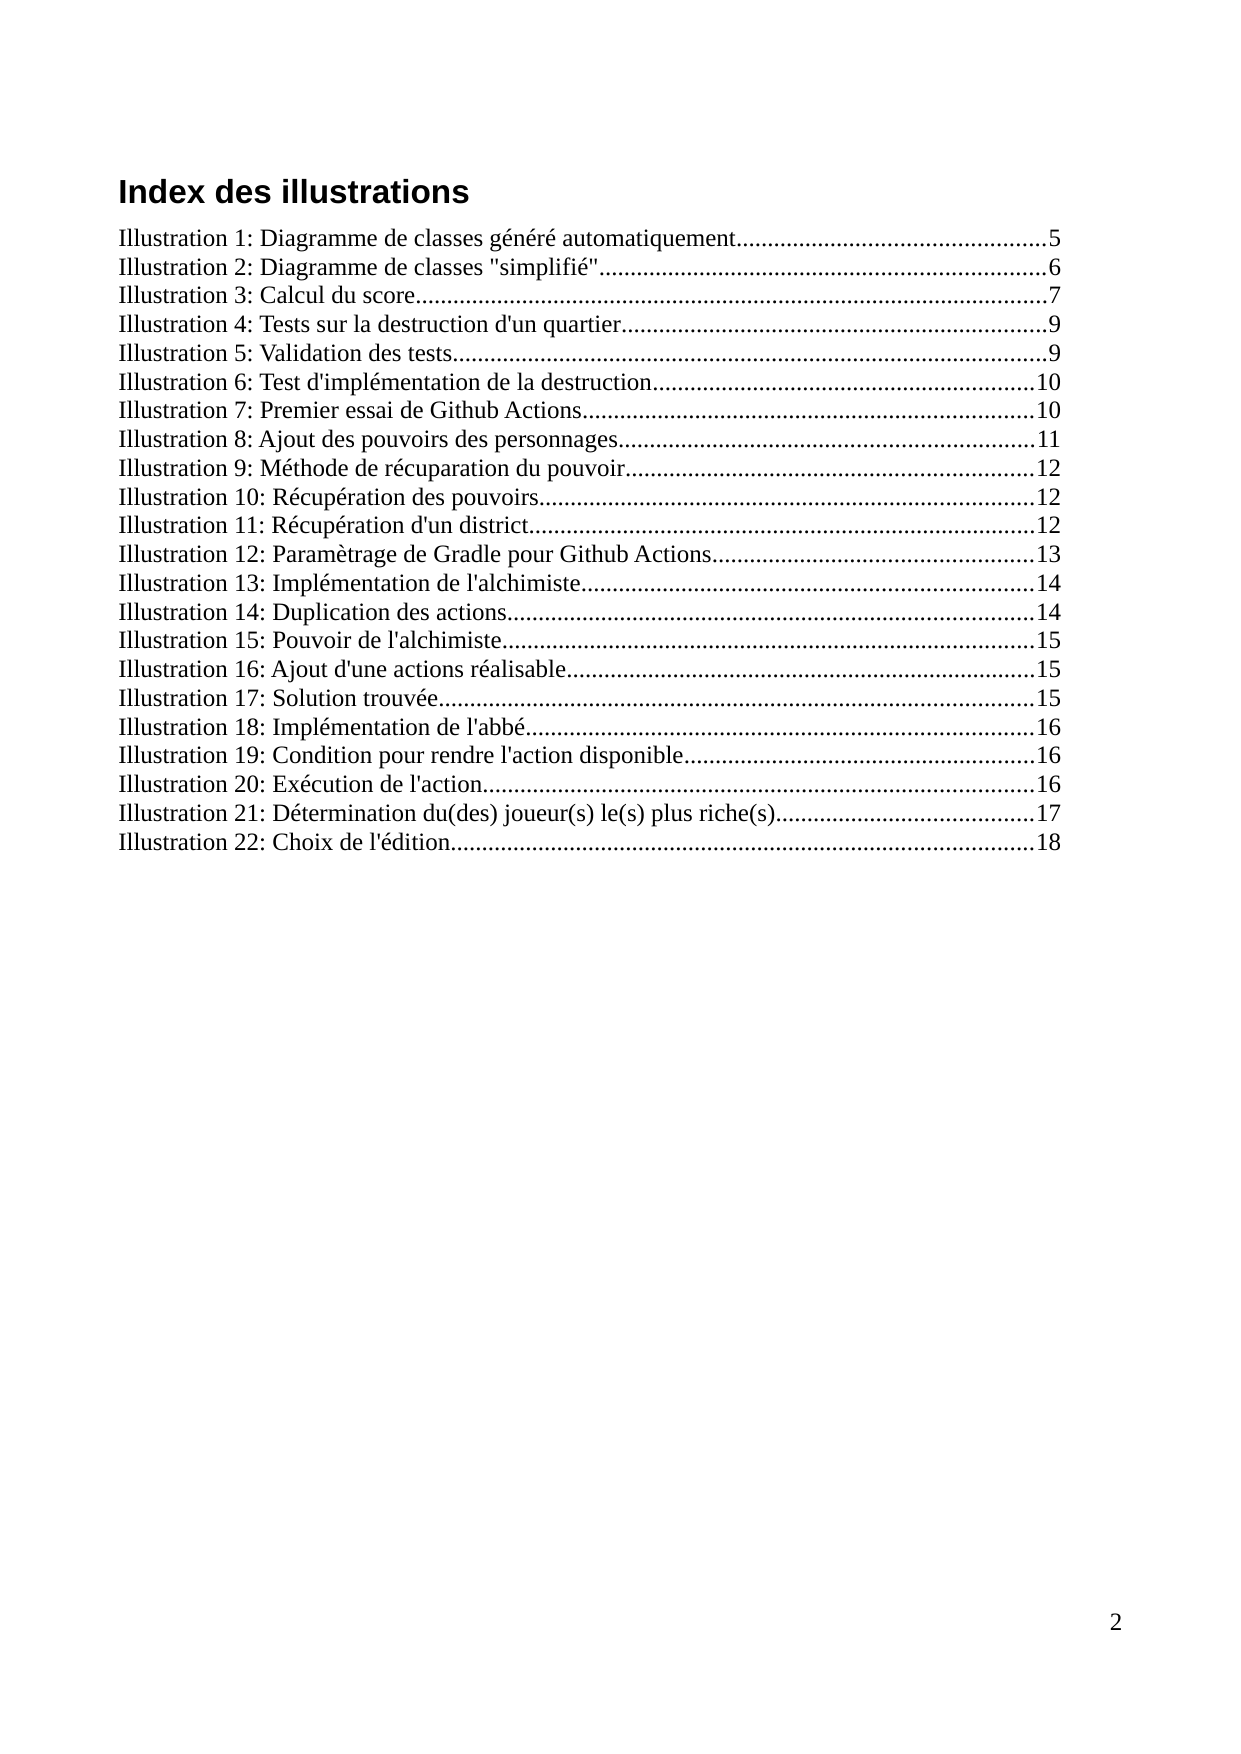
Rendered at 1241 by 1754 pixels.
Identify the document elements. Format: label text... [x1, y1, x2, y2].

text Illustration 18: Implémentation de l'abbé 16 [118, 712, 1122, 740]
text Illustration 13: Implémentation de l'alchimiste 14 [118, 568, 1122, 597]
text Illustration 6: Test d'implémentation de la destruction 10 [118, 367, 1122, 395]
text Illustration 1: Diagramme de classes généré automatiquement 5 [118, 223, 1122, 252]
text Illustration 12: Paramètrage de Gradle pour Github Actions 13 [118, 539, 1122, 568]
text Illustration 14: Duplication des actions 14 [118, 597, 1122, 625]
text Illustration 21: Détermination du(des) joueur(s) le(s) plus riche(s) 17 [118, 798, 1122, 827]
text Illustration 17: Solution trouvée 15 [118, 683, 1122, 712]
text Illustration 20: Exécution de l'action 16 [118, 769, 1122, 798]
text Illustration 5: Validation des tests 9 [118, 338, 1122, 367]
text Illustration 8: Ajout des pouvoirs des personnages 11 [118, 424, 1122, 453]
text Illustration 9: Méthode de récuparation du pouvoir 12 [118, 453, 1122, 482]
text Illustration 11: Récupération d'un district 12 [118, 510, 1122, 539]
text Illustration 15: Pouvoir de l'alchimiste 15 [118, 625, 1122, 654]
text Illustration 4: Tests sur la destruction d'un quartier 9 [118, 309, 1122, 338]
subtitle Index des illustrations [118, 172, 1122, 210]
text Illustration 19: Condition pour rendre l'action disponible 16 [118, 740, 1122, 769]
text Illustration 3: Calcul du score 7 [118, 280, 1122, 309]
text Illustration 2: Diagramme de classes "simplifié" 6 [118, 252, 1122, 280]
text Illustration 7: Premier essai de Github Actions 10 [118, 395, 1122, 424]
text Illustration 16: Ajout d'une actions réalisable 15 [118, 654, 1122, 683]
text Illustration 10: Récupération des pouvoirs 12 [118, 482, 1122, 510]
text Illustration 22: Choix de l'édition 18 [118, 827, 1122, 855]
